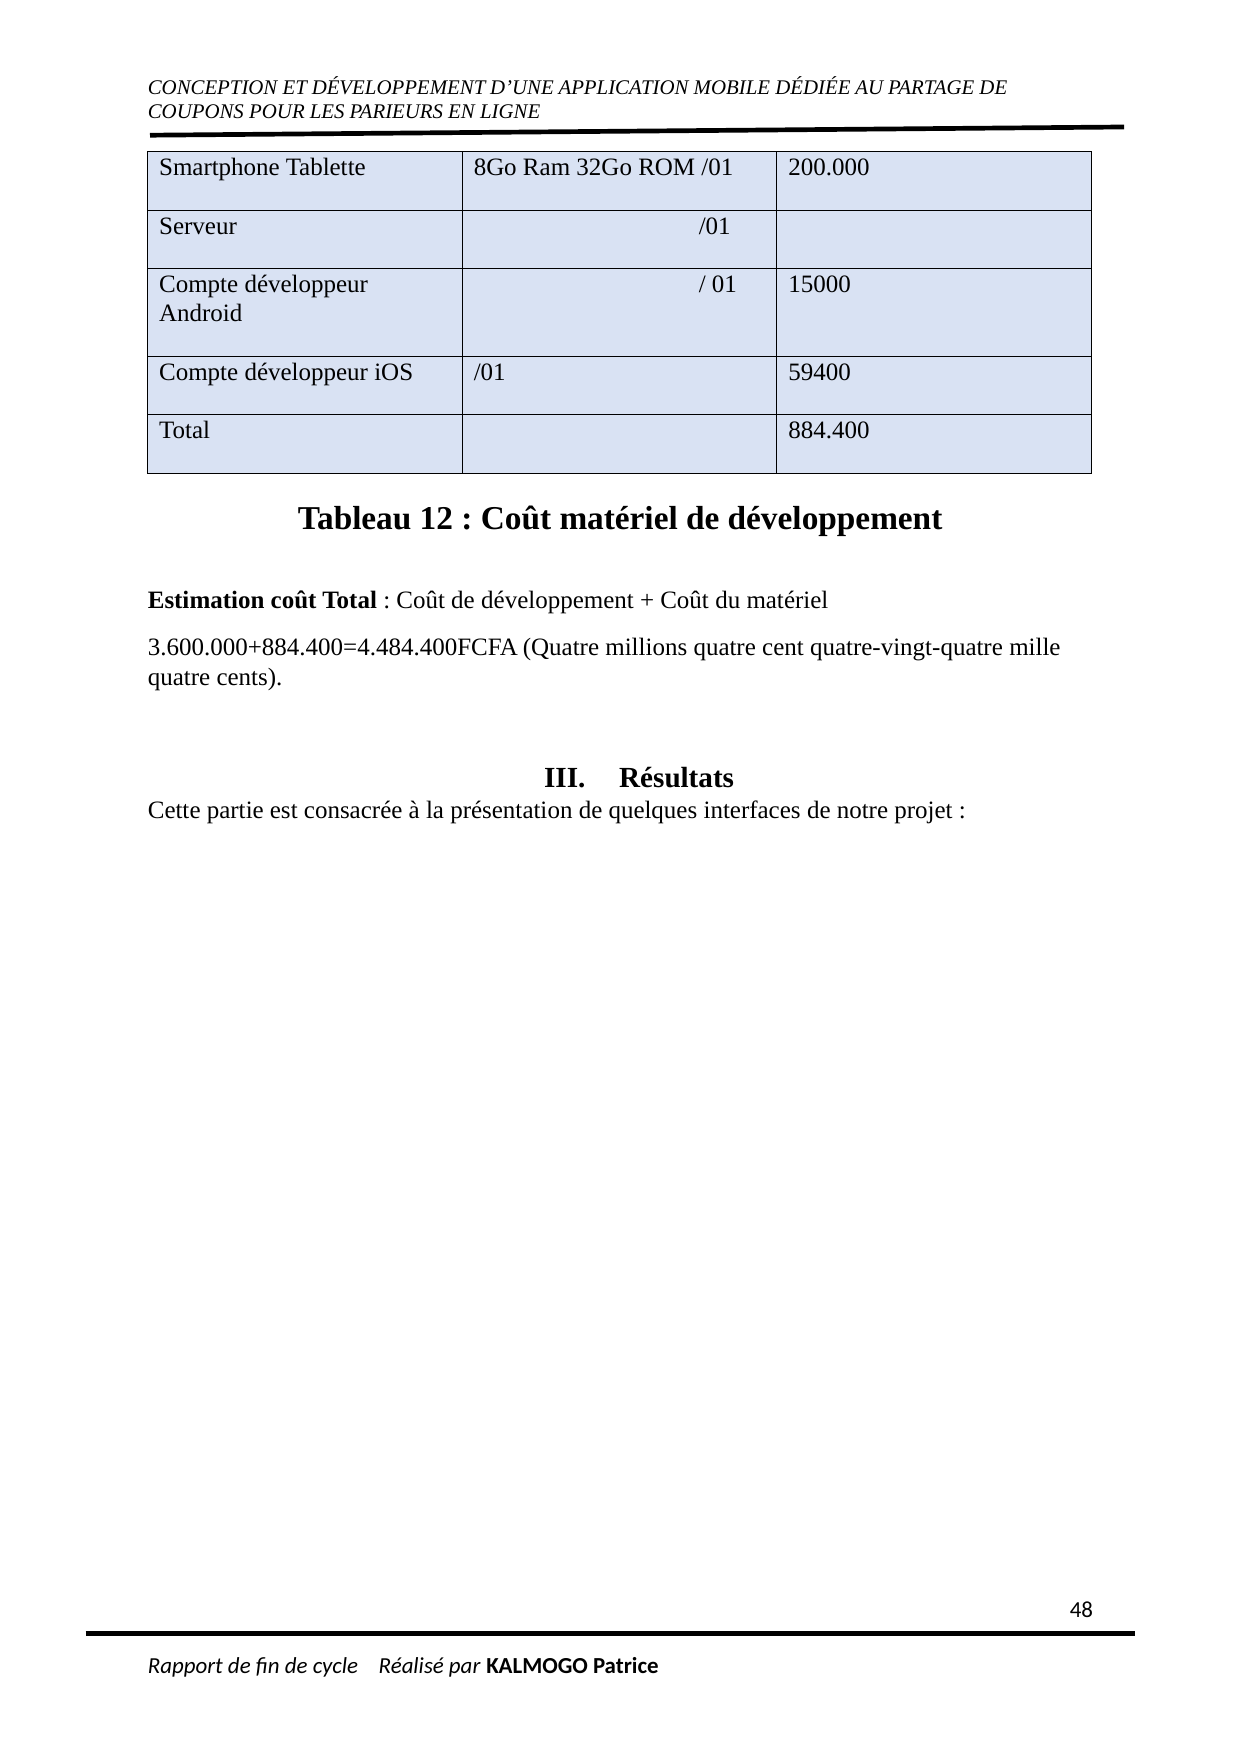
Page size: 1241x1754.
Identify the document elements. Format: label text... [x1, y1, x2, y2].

subtitle Tableau 12 : Coût matériel de développement [148, 499, 1093, 537]
table_cell Compte développeur iOS [148, 357, 462, 414]
table_cell Compte développeur Android [148, 269, 462, 356]
list Résultats [185, 760, 1093, 794]
text Estimation coût Total : Coût de développement + Coût du matériel [148, 586, 1093, 614]
table_cell Total [148, 415, 462, 473]
text Cette partie est consacrée à la présentation de quelques interfaces de notre projet : [148, 795, 1093, 824]
table_cell 15000 [777, 269, 1091, 356]
table_cell Smartphone Tablette [148, 152, 462, 210]
table_cell /01 [463, 357, 776, 414]
table_cell 200.000 [777, 152, 1091, 210]
table_cell / 01 [463, 269, 776, 356]
table_cell Serveur [148, 211, 462, 268]
table_cell 59400 [777, 357, 1091, 414]
table_cell [777, 211, 1091, 268]
text 3.600.000+884.400=4.484.400FCFA (Quatre millions quatre cent quatre-vingt-quatre mille quatre cents). [148, 632, 1093, 691]
table_cell [463, 415, 776, 473]
table_cell /01 [463, 211, 776, 268]
table_cell 8Go Ram 32Go ROM /01 [463, 152, 776, 210]
table_cell 884.400 [777, 415, 1091, 473]
